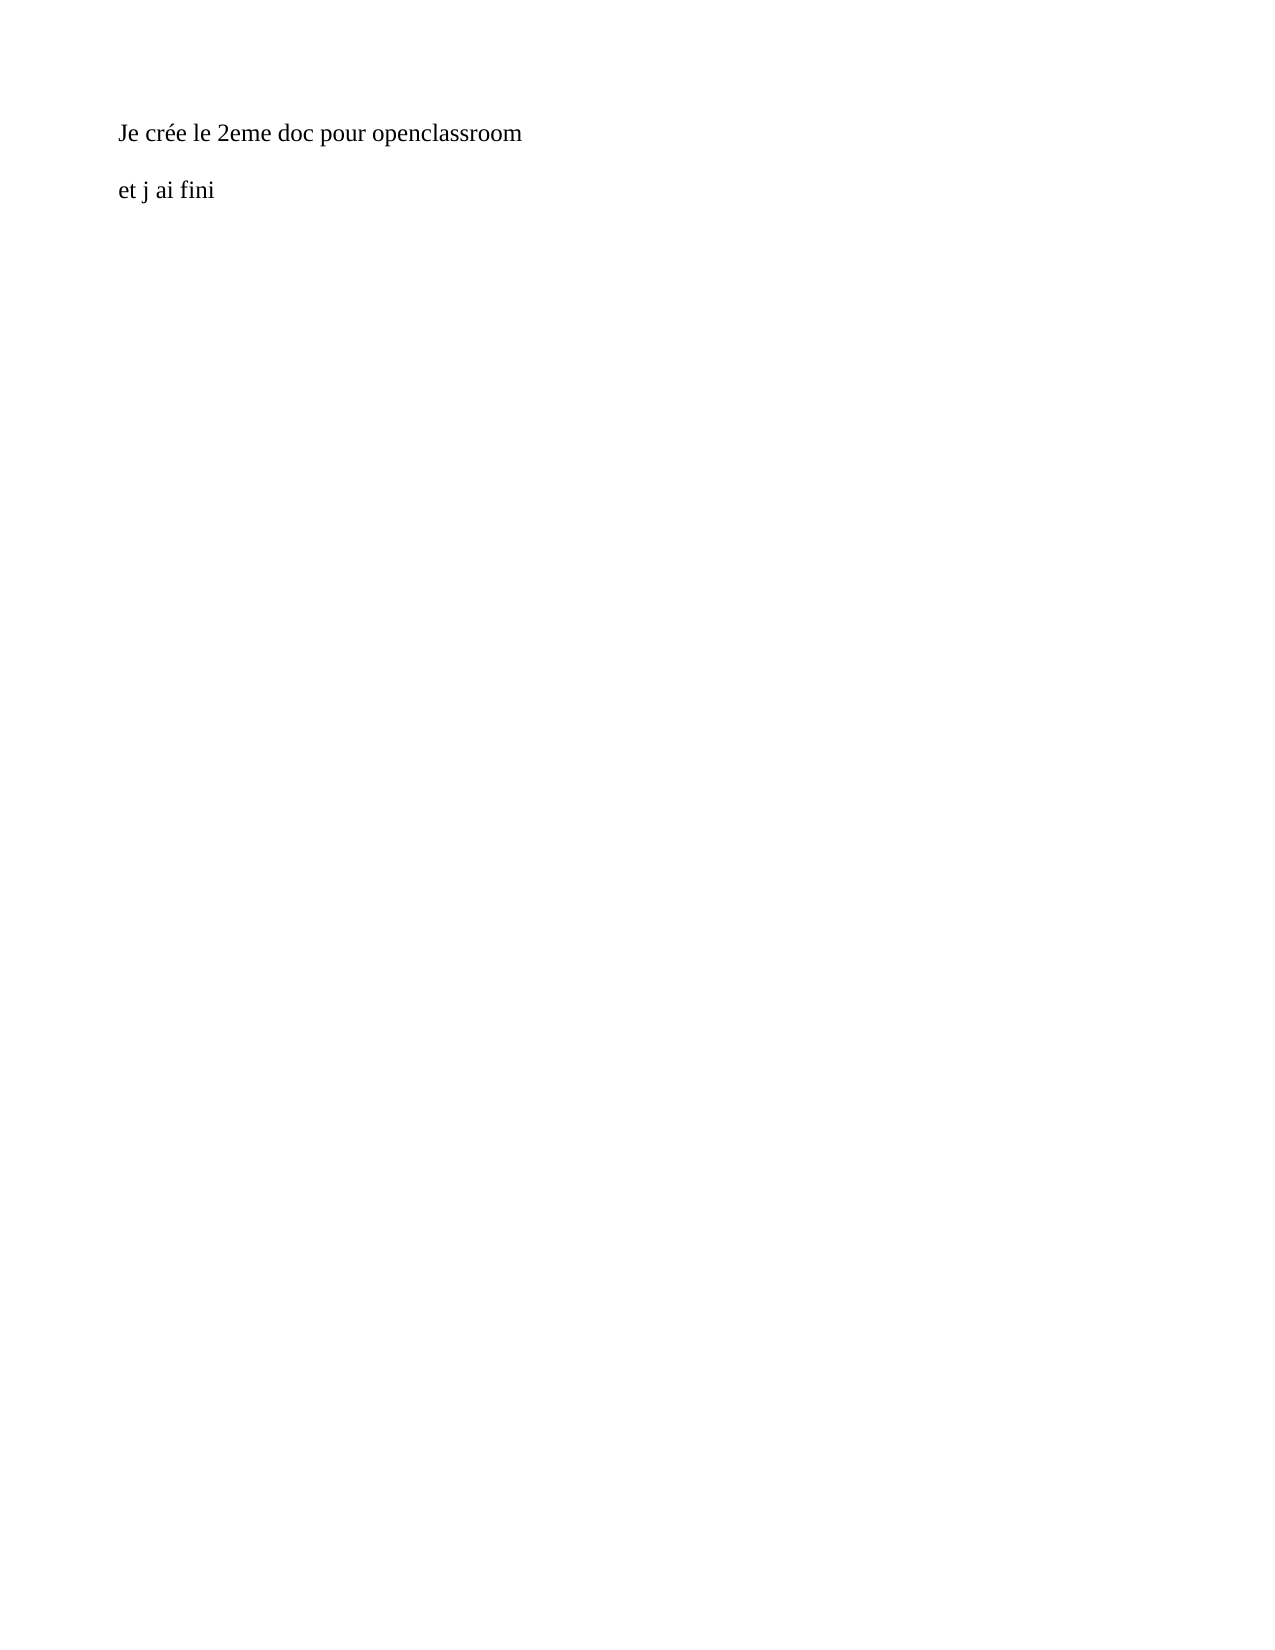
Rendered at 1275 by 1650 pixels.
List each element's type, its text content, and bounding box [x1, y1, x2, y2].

text et j ai fini [118, 176, 1157, 204]
text Je crée le 2eme doc pour openclassroom [118, 118, 1157, 147]
